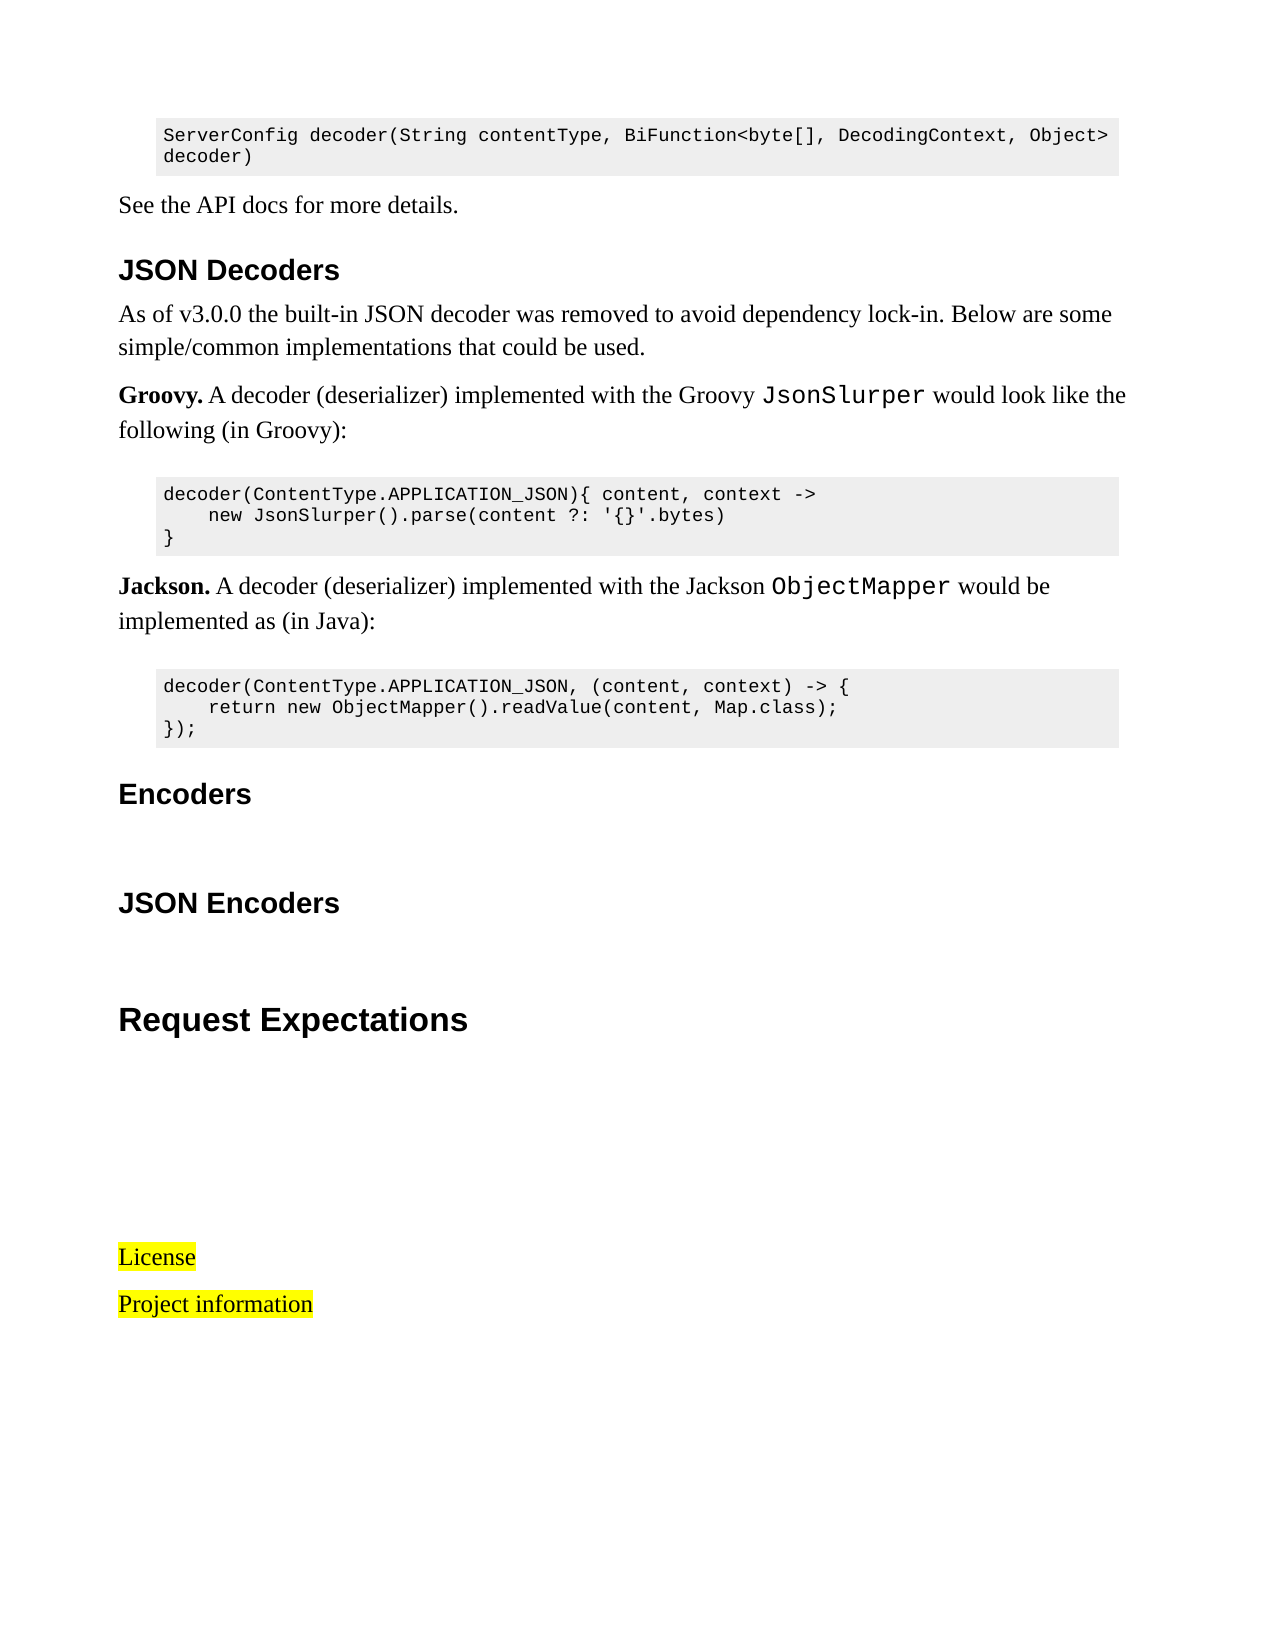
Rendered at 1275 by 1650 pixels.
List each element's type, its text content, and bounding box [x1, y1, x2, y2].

text decoder(ContentType.APPLICATION_JSON, (content, context) -> { [156, 669, 1119, 698]
text See the API docs for more details. [118, 191, 1157, 219]
text Jackson. A decoder (deserializer) implemented with the Jackson ObjectMapper would be implemented as (in Java): [118, 571, 1157, 635]
text ServerConfig decoder(String contentType, BiFunction<byte[], DecodingContext, Object> decoder) [156, 118, 1119, 176]
text As of v3.0.0 the built-in JSON decoder was removed to avoid dependency lock-in. Below are some simple/common implementations that could be used. [118, 299, 1157, 361]
subtitle Request Expectations [118, 1000, 1157, 1039]
subtitle JSON Encoders [118, 886, 1157, 919]
text new JsonSlurper().parse(content ?: '{}'.bytes) [156, 506, 1119, 527]
text License [118, 1242, 1157, 1271]
text }); [156, 719, 1119, 748]
text return new ObjectMapper().readValue(content, Map.class); [156, 698, 1119, 719]
subtitle Encoders [118, 777, 1157, 811]
text decoder(ContentType.APPLICATION_JSON){ content, context -> [156, 477, 1119, 506]
text Groovy. A decoder (deserializer) implemented with the Groovy JsonSlurper would look like the following (in Groovy): [118, 380, 1157, 443]
text Project information [118, 1289, 1157, 1318]
text } [156, 527, 1119, 556]
subtitle JSON Decoders [118, 253, 1157, 287]
